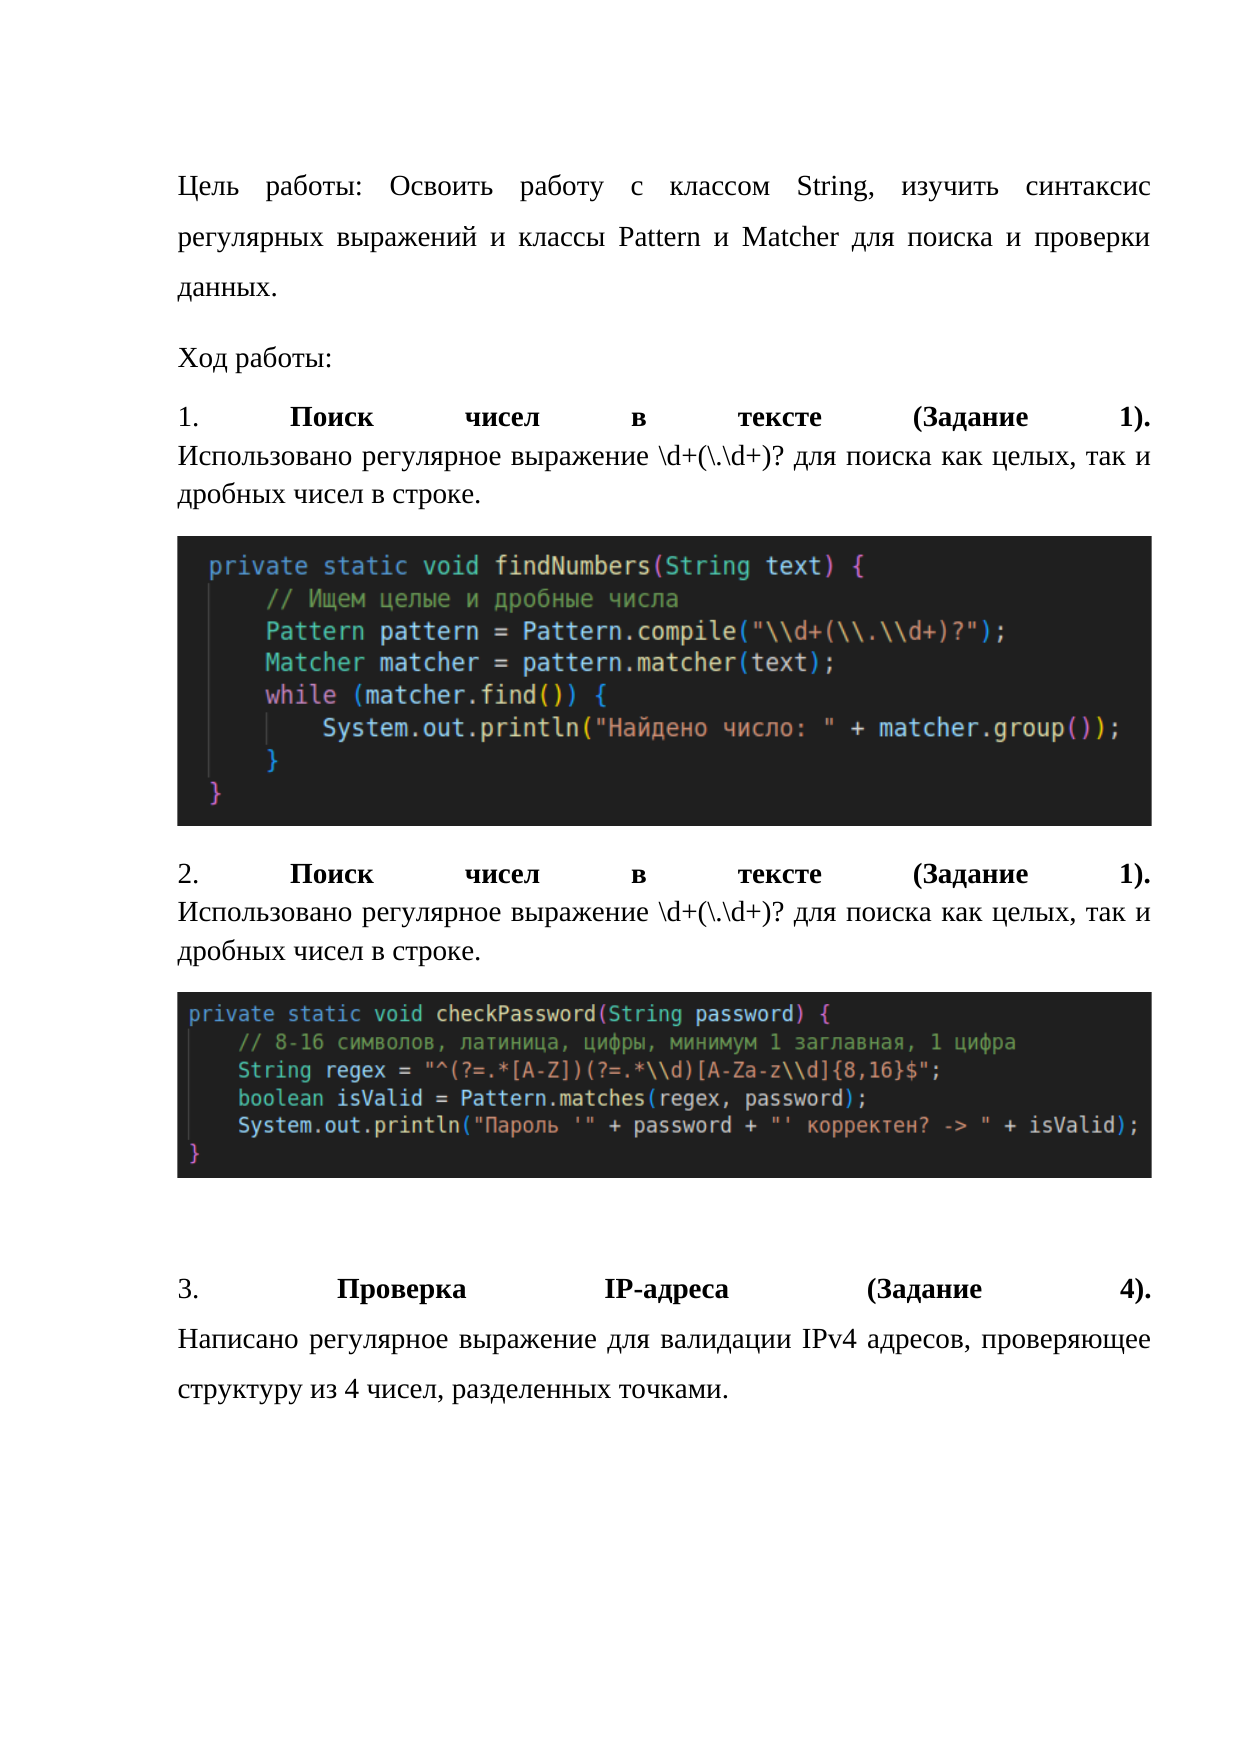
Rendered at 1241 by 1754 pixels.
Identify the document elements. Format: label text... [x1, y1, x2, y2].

text 3. Проверка IP-адреса (Задание 4). Написано регулярное выражение для валидации IPv4 адресов, проверяющее структуру из 4 чисел, разделенных точками. [177, 1178, 1152, 1405]
text 1. Поиск чисел в тексте (Задание 1). Использовано регулярное выражение \d+(\.\d+)? для поиска как целых, так и дробных чисел в строке. [177, 399, 1152, 510]
text 2. Поиск чисел в тексте (Задание 1). Использовано регулярное выражение \d+(\.\d+)? для поиска как целых, так и дробных чисел в строке. [177, 826, 1152, 967]
picture [177, 536, 1152, 826]
picture [177, 992, 1152, 1178]
text Цель работы: Освоить работу с классом String, изучить синтаксис регулярных выражений и классы Pattern и Matcher для поиска и проверки данных. [177, 168, 1152, 303]
text Ход работы: [177, 340, 1152, 374]
